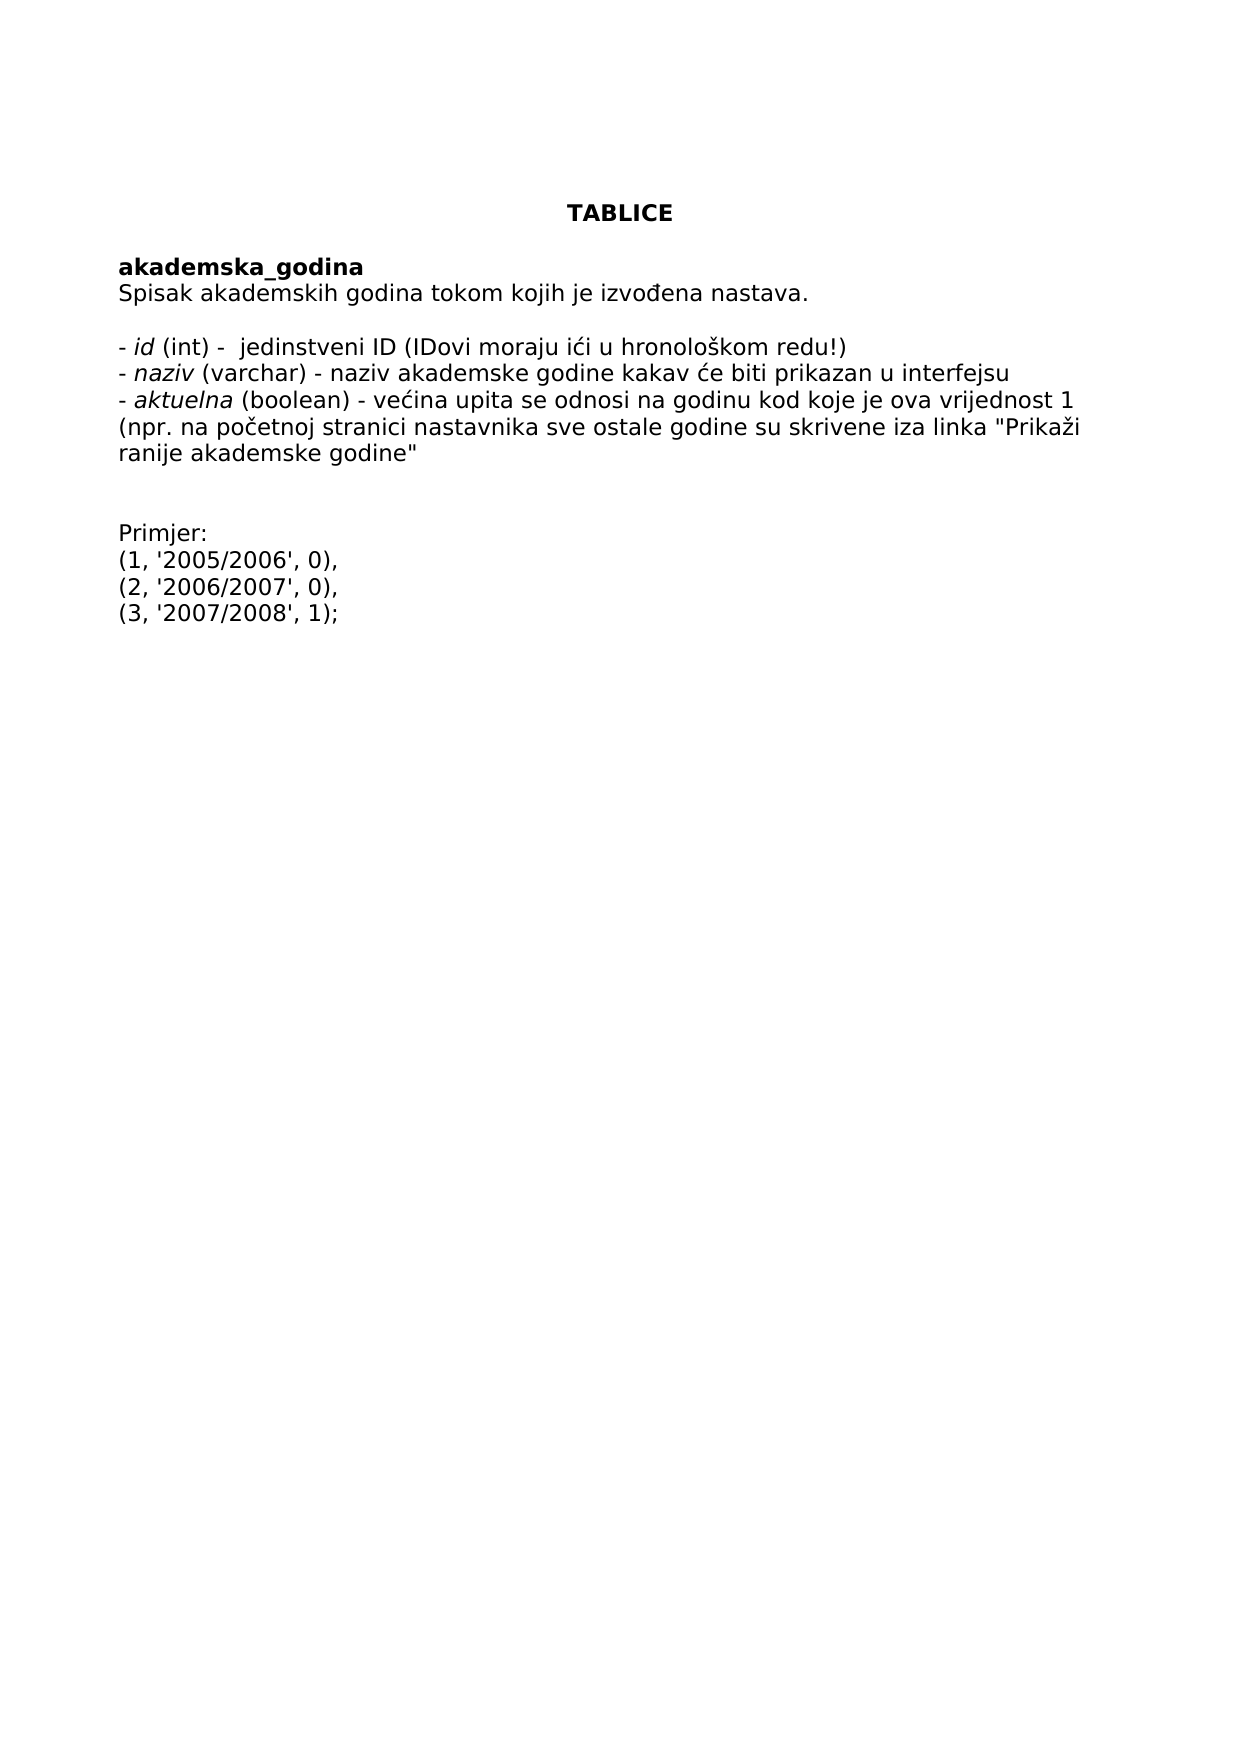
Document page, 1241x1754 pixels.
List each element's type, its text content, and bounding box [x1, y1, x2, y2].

text (1, '2005/2006', 0), [118, 547, 1122, 574]
text Spisak akademskih godina tokom kojih je izvođena nastava. [118, 281, 1122, 307]
text Primjer: [118, 521, 1122, 547]
text - aktuelna (boolean) - većina upita se odnosi na godinu kod koje je ova vrijednost 1 (npr. na početnoj stranici nastavnika sve ostale godine su skrivene iza linka "Prikaži ranije akademske godine" [118, 387, 1122, 467]
text (3, '2007/2008', 1); [118, 601, 1122, 627]
text TABLICE [118, 201, 1122, 227]
text (2, '2006/2007', 0), [118, 574, 1122, 601]
text akademska_godina [118, 254, 1122, 281]
text - id (int) - jedinstveni ID (IDovi moraju ići u hronološkom redu!) [118, 334, 1122, 361]
text - naziv (varchar) - naziv akademske godine kakav će biti prikazan u interfejsu [118, 361, 1122, 387]
